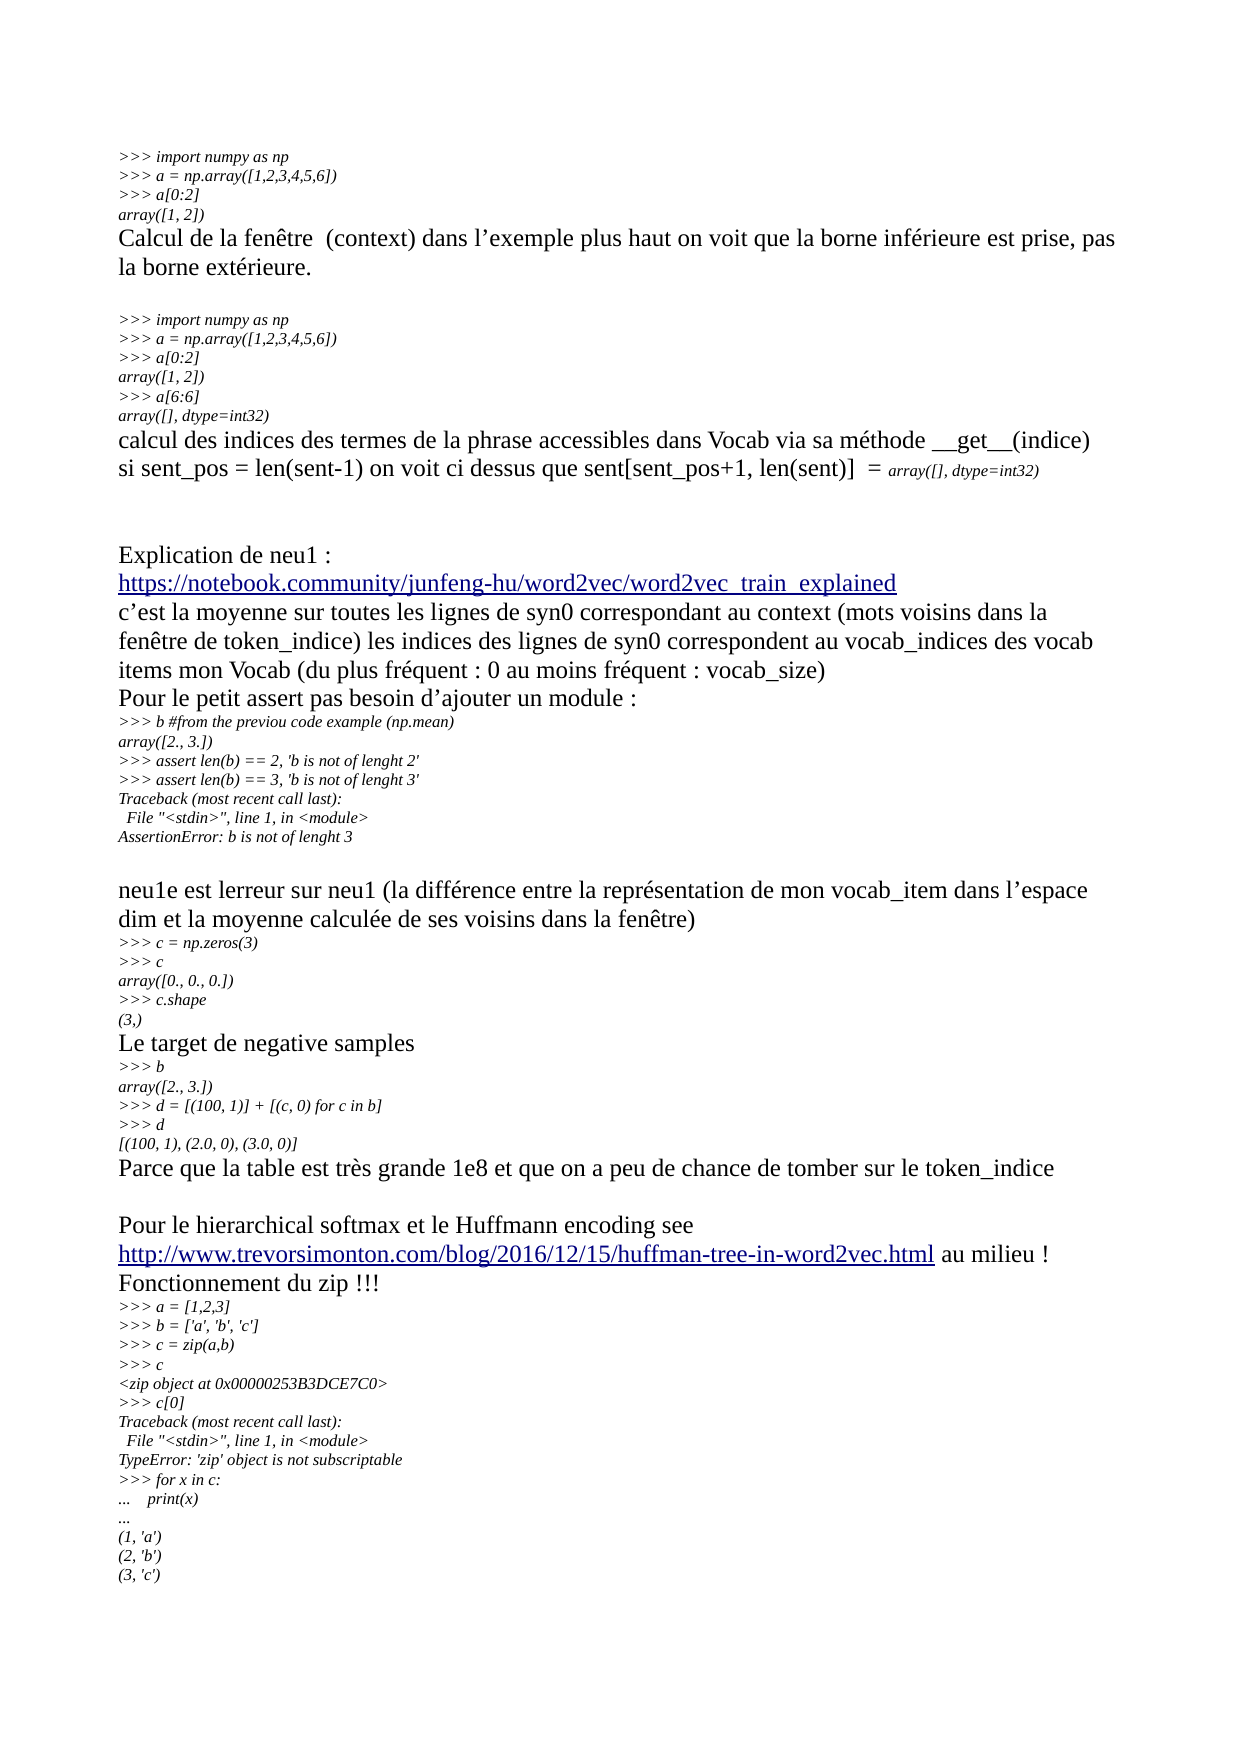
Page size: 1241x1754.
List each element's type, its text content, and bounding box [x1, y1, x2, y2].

text ... print(x) [118, 1488, 1122, 1508]
text (1, 'a') [118, 1527, 1122, 1546]
text >>> import numpy as np [118, 310, 1122, 329]
text >>> b [118, 1057, 1122, 1076]
text array([1, 2]) [118, 204, 1122, 223]
text >>> assert len(b) == 3, 'b is not of lenght 3' [118, 770, 1122, 789]
text >>> a[0:2] [118, 185, 1122, 204]
text Pour le petit assert pas besoin d’ajouter un module : [118, 683, 1122, 712]
text [(100, 1), (2.0, 0), (3.0, 0)] [118, 1134, 1122, 1153]
text Explication de neu1 : [118, 540, 1122, 568]
text >>> d [118, 1115, 1122, 1134]
text array([0., 0., 0.]) [118, 971, 1122, 990]
text >>> a[6:6] [118, 386, 1122, 406]
text Pour le hierarchical softmax et le Huffmann encoding see [118, 1211, 1122, 1239]
text TypeError: 'zip' object is not subscriptable [118, 1450, 1122, 1469]
text si sent_pos = len(sent-1) on voit ci dessus que sent[sent_pos+1, len(sent)] = array([], dtype=int32) [118, 453, 1122, 482]
text c’est la moyenne sur toutes les lignes de syn0 correspondant au context (mots voisins dans la fenêtre de token_indice) les indices des lignes de syn0 correspondent au vocab_indices des vocab items mon Vocab (du plus fréquent : 0 au moins fréquent : vocab_size) [118, 597, 1122, 683]
text ... [118, 1508, 1122, 1527]
text >>> for x in c: [118, 1469, 1122, 1488]
text Le target de negative samples [118, 1028, 1122, 1057]
text File "<stdin>", line 1, in <module> [118, 1431, 1122, 1450]
text (3, 'c') [118, 1565, 1122, 1584]
text >>> a = np.array([1,2,3,4,5,6]) [118, 329, 1122, 348]
text (3,) [118, 1009, 1122, 1028]
text AssertionError: b is not of lenght 3 [118, 827, 1122, 846]
text >>> a[0:2] [118, 348, 1122, 367]
text >>> c [118, 1354, 1122, 1373]
text >>> a = np.array([1,2,3,4,5,6]) [118, 166, 1122, 185]
text >>> b = ['a', 'b', 'c'] [118, 1316, 1122, 1335]
text Fonctionnement du zip !!! [118, 1268, 1122, 1297]
text >>> b #from the previou code example (np.mean) [118, 712, 1122, 731]
text >>> assert len(b) == 2, 'b is not of lenght 2' [118, 751, 1122, 770]
text >>> c [118, 952, 1122, 971]
text Parce que la table est très grande 1e8 et que on a peu de chance de tomber sur le token_indice [118, 1153, 1122, 1182]
text Traceback (most recent call last): [118, 789, 1122, 808]
text calcul des indices des termes de la phrase accessibles dans Vocab via sa méthode __get__(indice) [118, 425, 1122, 453]
text Traceback (most recent call last): [118, 1412, 1122, 1431]
text File "<stdin>", line 1, in <module> [118, 808, 1122, 827]
text <zip object at 0x00000253B3DCE7C0> [118, 1373, 1122, 1393]
text array([2., 3.]) [118, 1076, 1122, 1096]
text >>> c[0] [118, 1393, 1122, 1412]
text https://notebook.community/junfeng-hu/word2vec/word2vec_train_explained [118, 568, 1122, 597]
text (2, 'b') [118, 1546, 1122, 1565]
text array([2., 3.]) [118, 731, 1122, 751]
text >>> c = np.zeros(3) [118, 933, 1122, 952]
text http://www.trevorsimonton.com/blog/2016/12/15/huffman-tree-in-word2vec.html au milieu ! [118, 1239, 1122, 1268]
text Calcul de la fenêtre (context) dans l’exemple plus haut on voit que la borne inférieure est prise, pas la borne extérieure. [118, 223, 1122, 281]
text neu1e est lerreur sur neu1 (la différence entre la représentation de mon vocab_item dans l’espace dim et la moyenne calculée de ses voisins dans la fenêtre) [118, 875, 1122, 933]
text >>> import numpy as np [118, 147, 1122, 166]
text array([], dtype=int32) [118, 406, 1122, 425]
text >>> c = zip(a,b) [118, 1335, 1122, 1354]
text >>> a = [1,2,3] [118, 1297, 1122, 1316]
text >>> d = [(100, 1)] + [(c, 0) for c in b] [118, 1096, 1122, 1115]
text array([1, 2]) [118, 367, 1122, 386]
text >>> c.shape [118, 990, 1122, 1009]
